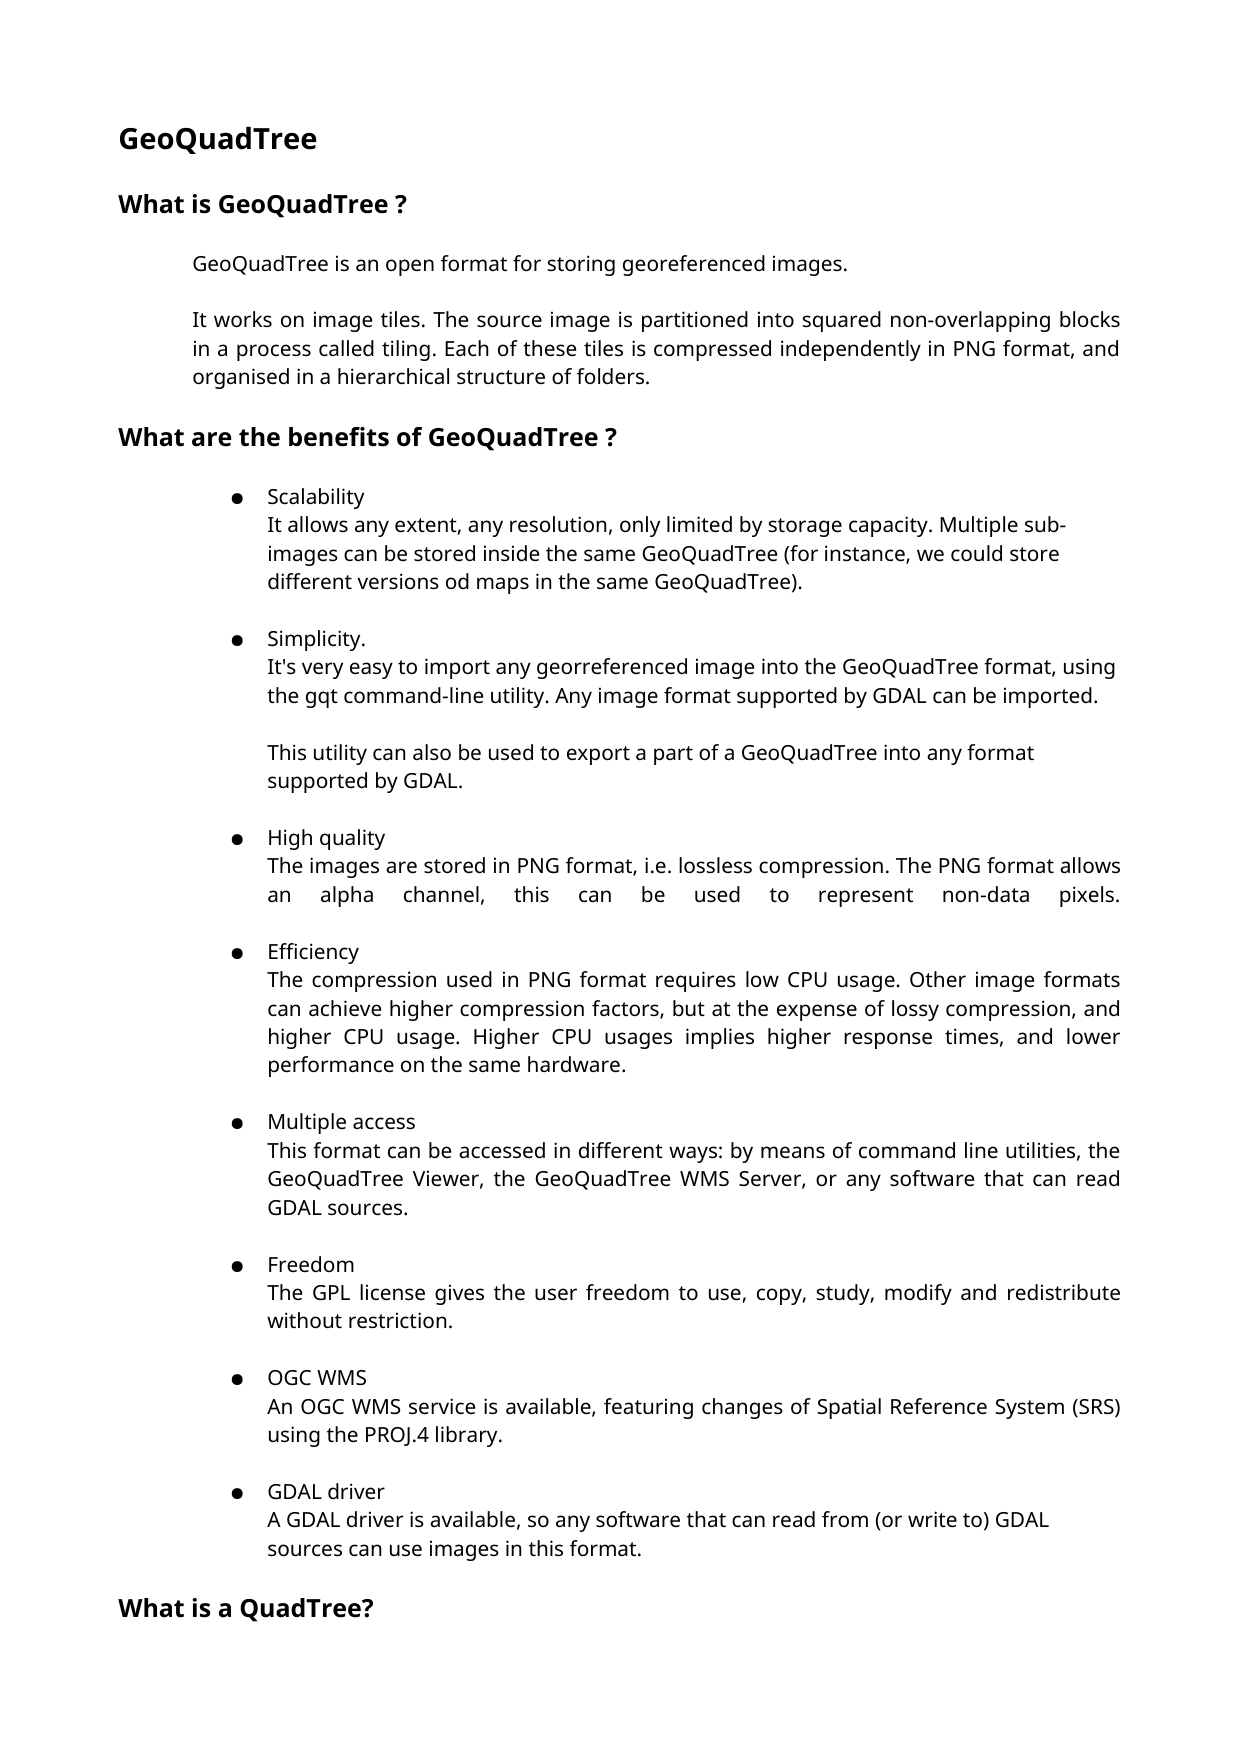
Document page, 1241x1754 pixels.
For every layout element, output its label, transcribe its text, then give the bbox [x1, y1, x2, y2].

list This utility can also be used to export a part of a GeoQuadTree into any format supported by GDAL. [229, 709, 1122, 823]
list GDAL driver [229, 1477, 1122, 1506]
list The compression used in PNG format requires low CPU usage. Other image formats can achieve higher compression factors, but at the expense of lossy compression, and higher CPU usage. Higher CPU usages implies higher response times, and lower performance on the same hardware. [229, 965, 1122, 1079]
text What is GeoQuadTree ? [118, 186, 1122, 220]
list An OGC WMS service is available, featuring changes of Spatial Reference System (SRS) using the PROJ.4 library. [229, 1392, 1122, 1449]
text GeoQuadTree [118, 118, 1122, 158]
list This format can be accessed in different ways: by means of command line utilities, the GeoQuadTree Viewer, the GeoQuadTree WMS Server, or any software that can read GDAL sources. [229, 1136, 1122, 1221]
list Multiple access [229, 1107, 1122, 1136]
list Freedom [229, 1250, 1122, 1278]
list The GPL license gives the user freedom to use, copy, study, modify and redistribute without restriction. [229, 1278, 1122, 1335]
list High quality [229, 823, 1122, 852]
list Efficiency [229, 937, 1122, 965]
text It works on image tiles. The source image is partitioned into squared non-overlapping blocks in a process called tiling. Each of these tiles is compressed independently in PNG format, and organised in a hierarchical structure of folders. [192, 306, 1122, 391]
text GeoQuadTree is an open format for storing georeferenced images. [192, 249, 1122, 277]
list A GDAL driver is available, so any software that can read from (or write to) GDAL sources can use images in this format. [229, 1506, 1122, 1562]
list Simplicity. It's very easy to import any georreferenced image into the GeoQuadTree format, using the gqt command-line utility. Any image format supported by GDAL can be imported. [229, 624, 1122, 709]
text What is a QuadTree? [118, 1591, 1122, 1625]
list Scalability [229, 482, 1122, 510]
text What are the benefits of GeoQuadTree ? [118, 419, 1122, 453]
list OGC WMS [229, 1363, 1122, 1392]
list The images are stored in PNG format, i.e. lossless compression. The PNG format allows an alpha channel, this can be used to represent non-data pixels. [229, 852, 1122, 937]
list It allows any extent, any resolution, only limited by storage capacity. Multiple sub-images can be stored inside the same GeoQuadTree (for instance, we could store different versions od maps in the same GeoQuadTree). [229, 510, 1122, 624]
